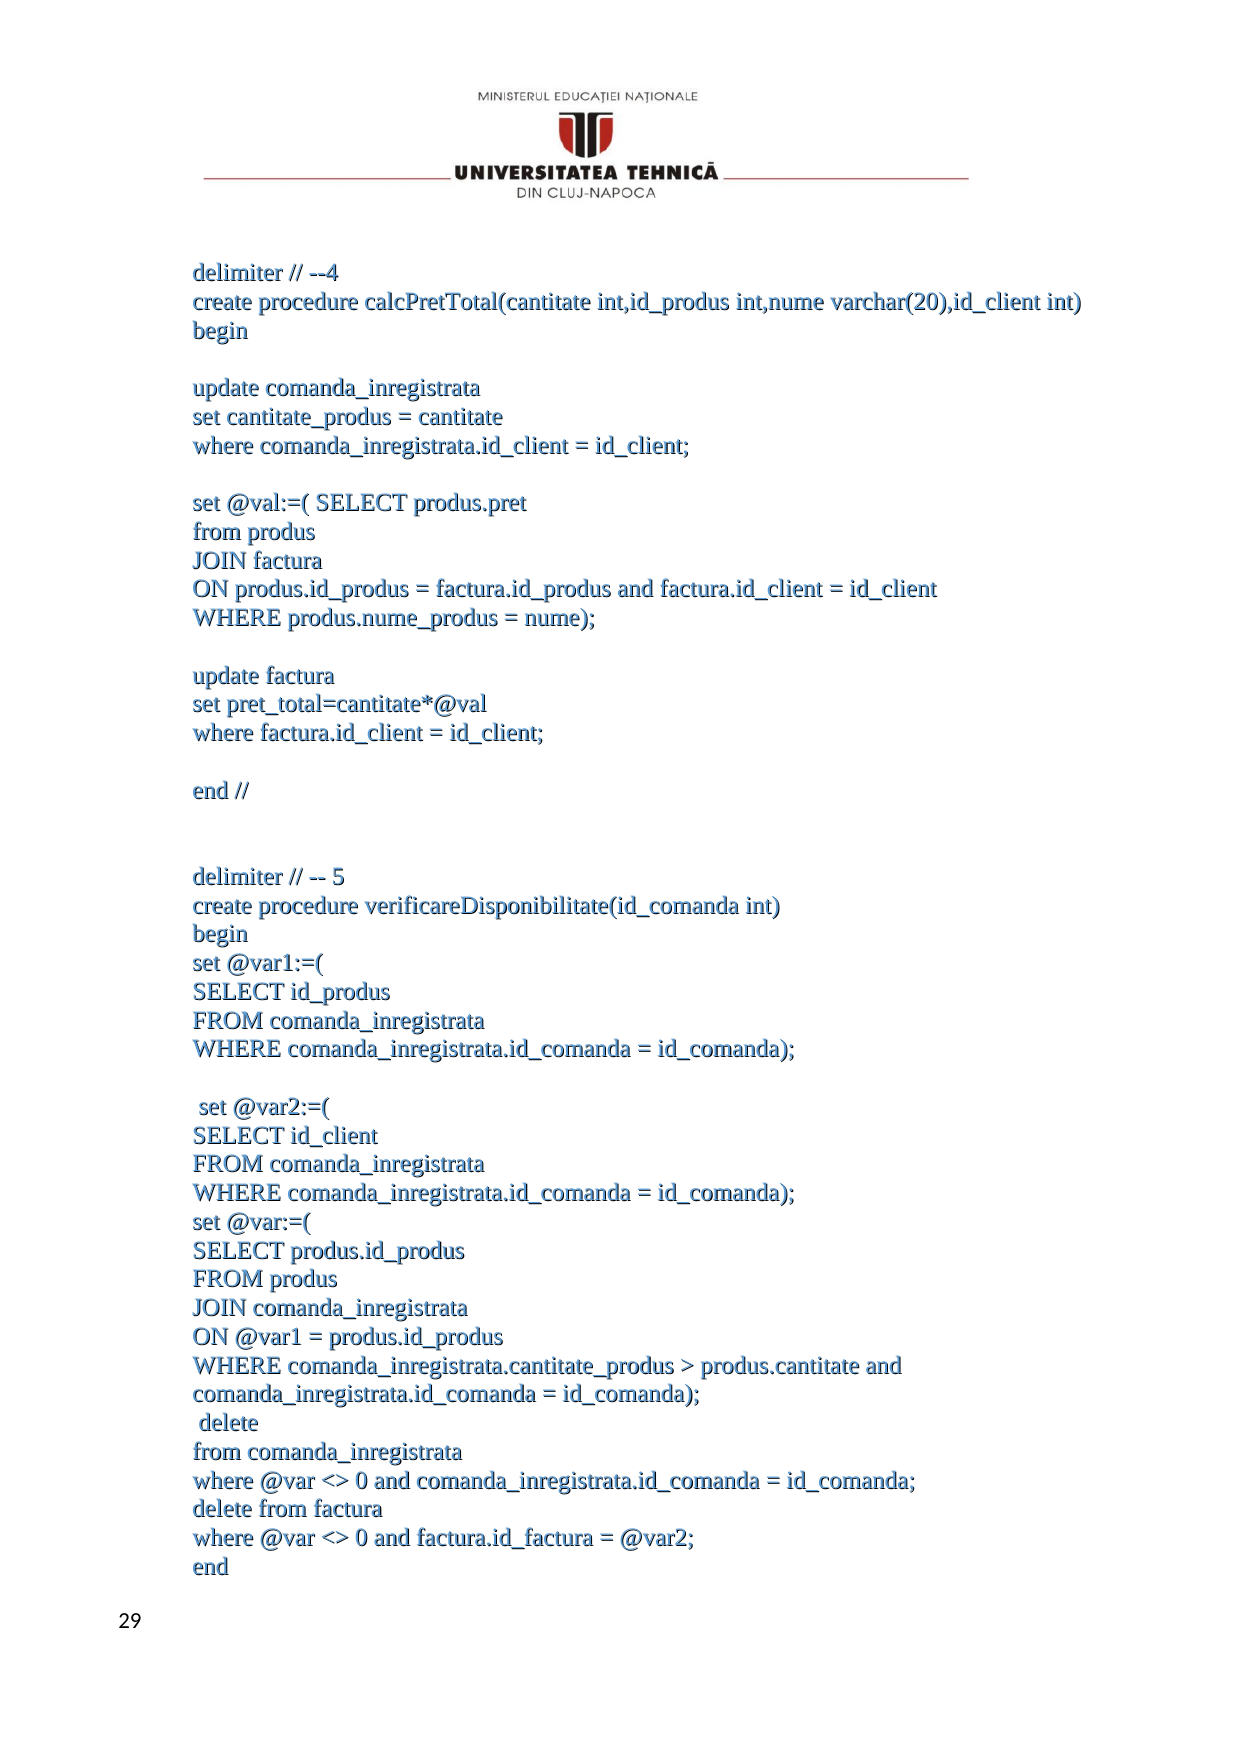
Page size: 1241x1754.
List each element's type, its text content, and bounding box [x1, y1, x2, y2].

text SELECT produs.id_produs [192, 1235, 1122, 1263]
text begin [192, 315, 1122, 343]
text update comanda_inregistrata [192, 372, 1122, 401]
text where @var <> 0 and factura.id_factura = @var2; [192, 1522, 1122, 1551]
text end // [192, 775, 1122, 803]
text from produs [192, 516, 1122, 545]
text set @var1:=( [192, 947, 1122, 976]
text FROM comanda_inregistrata [192, 1148, 1122, 1177]
text where factura.id_client = id_client; [192, 717, 1122, 746]
text where @var <> 0 and comanda_inregistrata.id_comanda = id_comanda; [192, 1465, 1122, 1493]
text FROM produs [192, 1263, 1122, 1292]
text set pret_total=cantitate*@val [192, 688, 1122, 717]
text delete [192, 1407, 1122, 1436]
text ON @var1 = produs.id_produs [192, 1321, 1122, 1350]
text where comanda_inregistrata.id_client = id_client; [192, 430, 1122, 458]
text create procedure calcPretTotal(cantitate int,id_produs int,nume varchar(20),id_client int) [192, 286, 1122, 315]
text SELECT id_client [192, 1120, 1122, 1148]
text update factura [192, 660, 1122, 688]
text create procedure verificareDisponibilitate(id_comanda int) [192, 890, 1122, 918]
text delimiter // -- 5 [192, 861, 1122, 890]
text delimiter // --4 [192, 257, 1122, 286]
text set cantitate_produs = cantitate [192, 401, 1122, 430]
text JOIN comanda_inregistrata [192, 1292, 1122, 1321]
text JOIN factura [192, 545, 1122, 573]
text WHERE comanda_inregistrata.cantitate_produs > produs.cantitate and comanda_inregistrata.id_comanda = id_comanda); [192, 1350, 1122, 1407]
text ON produs.id_produs = factura.id_produs and factura.id_client = id_client [192, 573, 1122, 602]
text delete from factura [192, 1493, 1122, 1522]
text SELECT id_produs [192, 976, 1122, 1005]
text set @val:=( SELECT produs.pret [192, 487, 1122, 516]
text from comanda_inregistrata [192, 1436, 1122, 1465]
text set @var2:=( [192, 1091, 1122, 1120]
text end [192, 1551, 1122, 1580]
text FROM comanda_inregistrata [192, 1005, 1122, 1033]
text WHERE comanda_inregistrata.id_comanda = id_comanda); [192, 1033, 1122, 1062]
text set @var:=( [192, 1206, 1122, 1235]
text WHERE comanda_inregistrata.id_comanda = id_comanda); [192, 1177, 1122, 1206]
text WHERE produs.nume_produs = nume); [192, 602, 1122, 631]
text begin [192, 918, 1122, 947]
